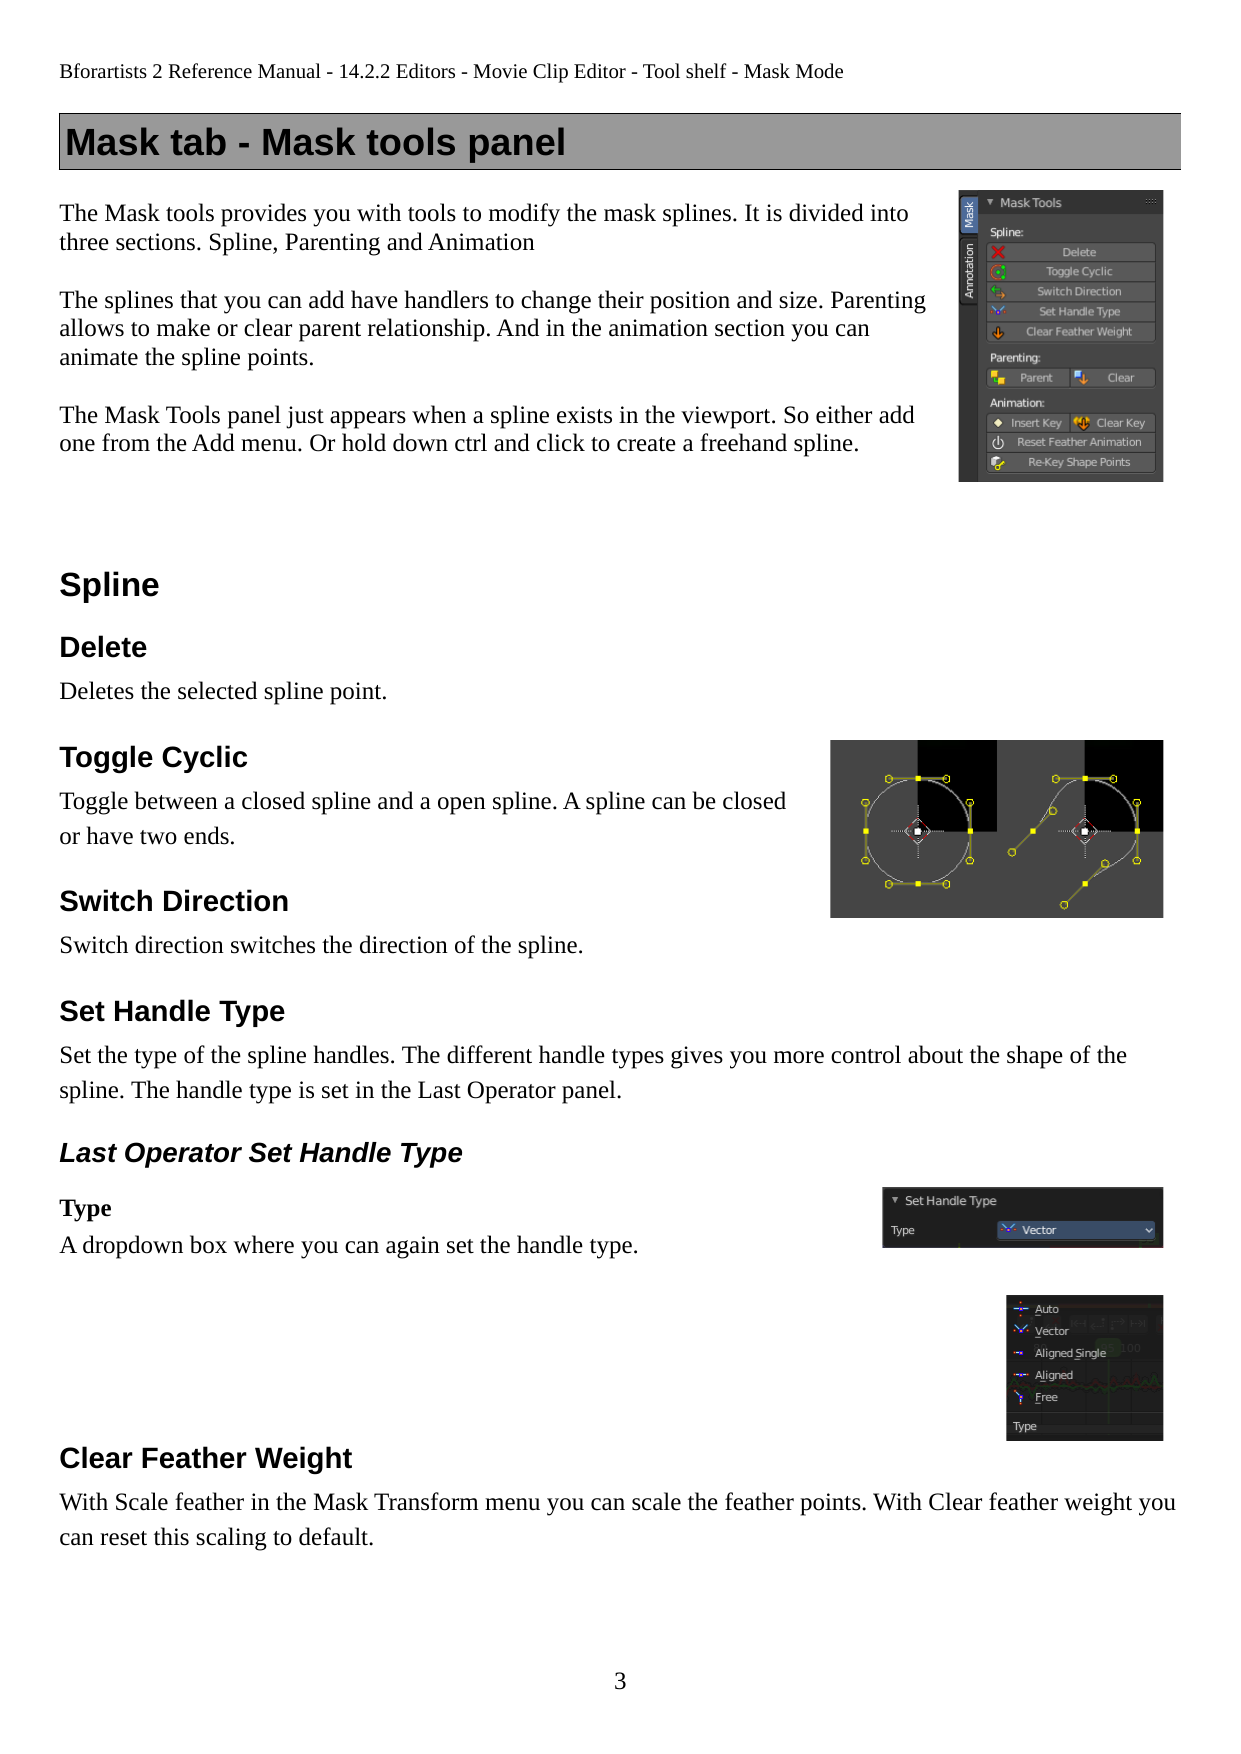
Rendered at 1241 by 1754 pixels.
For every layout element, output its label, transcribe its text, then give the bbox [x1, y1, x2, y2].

subtitle Spline [59, 564, 1181, 603]
subtitle Delete [59, 630, 1181, 664]
subtitle Clear Feather Weight [59, 1441, 1181, 1474]
text With Scale feather in the Mask Transform menu you can scale the feather points. With Clear feather weight you can reset this scaling to default. [59, 1487, 1181, 1550]
text The splines that you can add have handlers to change their position and size. Parenting allows to make or clear parent relationship. And in the animation section you can animate the spline points. [59, 285, 958, 371]
subtitle [1164, 884, 1181, 918]
text Set the type of the spline handles. The different handle types gives you more control about the shape of the spline. The handle type is set in the Last Operator panel. [59, 1041, 1181, 1104]
text Toggle between a closed spline and a open spline. A spline can be closed or have two ends. [59, 786, 830, 849]
text Switch direction switches the direction of the spline. [59, 931, 1181, 959]
text A dropdown box where you can again set the handle type. [59, 1230, 1181, 1259]
subtitle Set Handle Type [59, 994, 1181, 1028]
picture [830, 740, 1164, 918]
picture [958, 190, 1164, 482]
picture [1006, 1295, 1164, 1441]
subtitle Switch Direction [59, 884, 830, 918]
table_header Mask tab - Mask tools panel [60, 114, 1181, 169]
subtitle [1164, 740, 1181, 774]
text The Mask Tools panel just appears when a spline exists in the viewport. So either add one from the Add menu. Or hold down ctrl and click to create a freehand spline. [59, 400, 958, 457]
subtitle [1164, 1193, 1181, 1222]
subtitle Last Operator Set Handle Type [59, 1137, 1181, 1168]
subtitle Toggle Cyclic [59, 740, 830, 774]
text The Mask tools provides you with tools to modify the mask splines. It is divided into three sections. Spline, Parenting and Animation [59, 198, 958, 256]
subtitle Type [59, 1193, 882, 1222]
picture [882, 1187, 1164, 1248]
text Deletes the selected spline point. [59, 676, 1181, 705]
